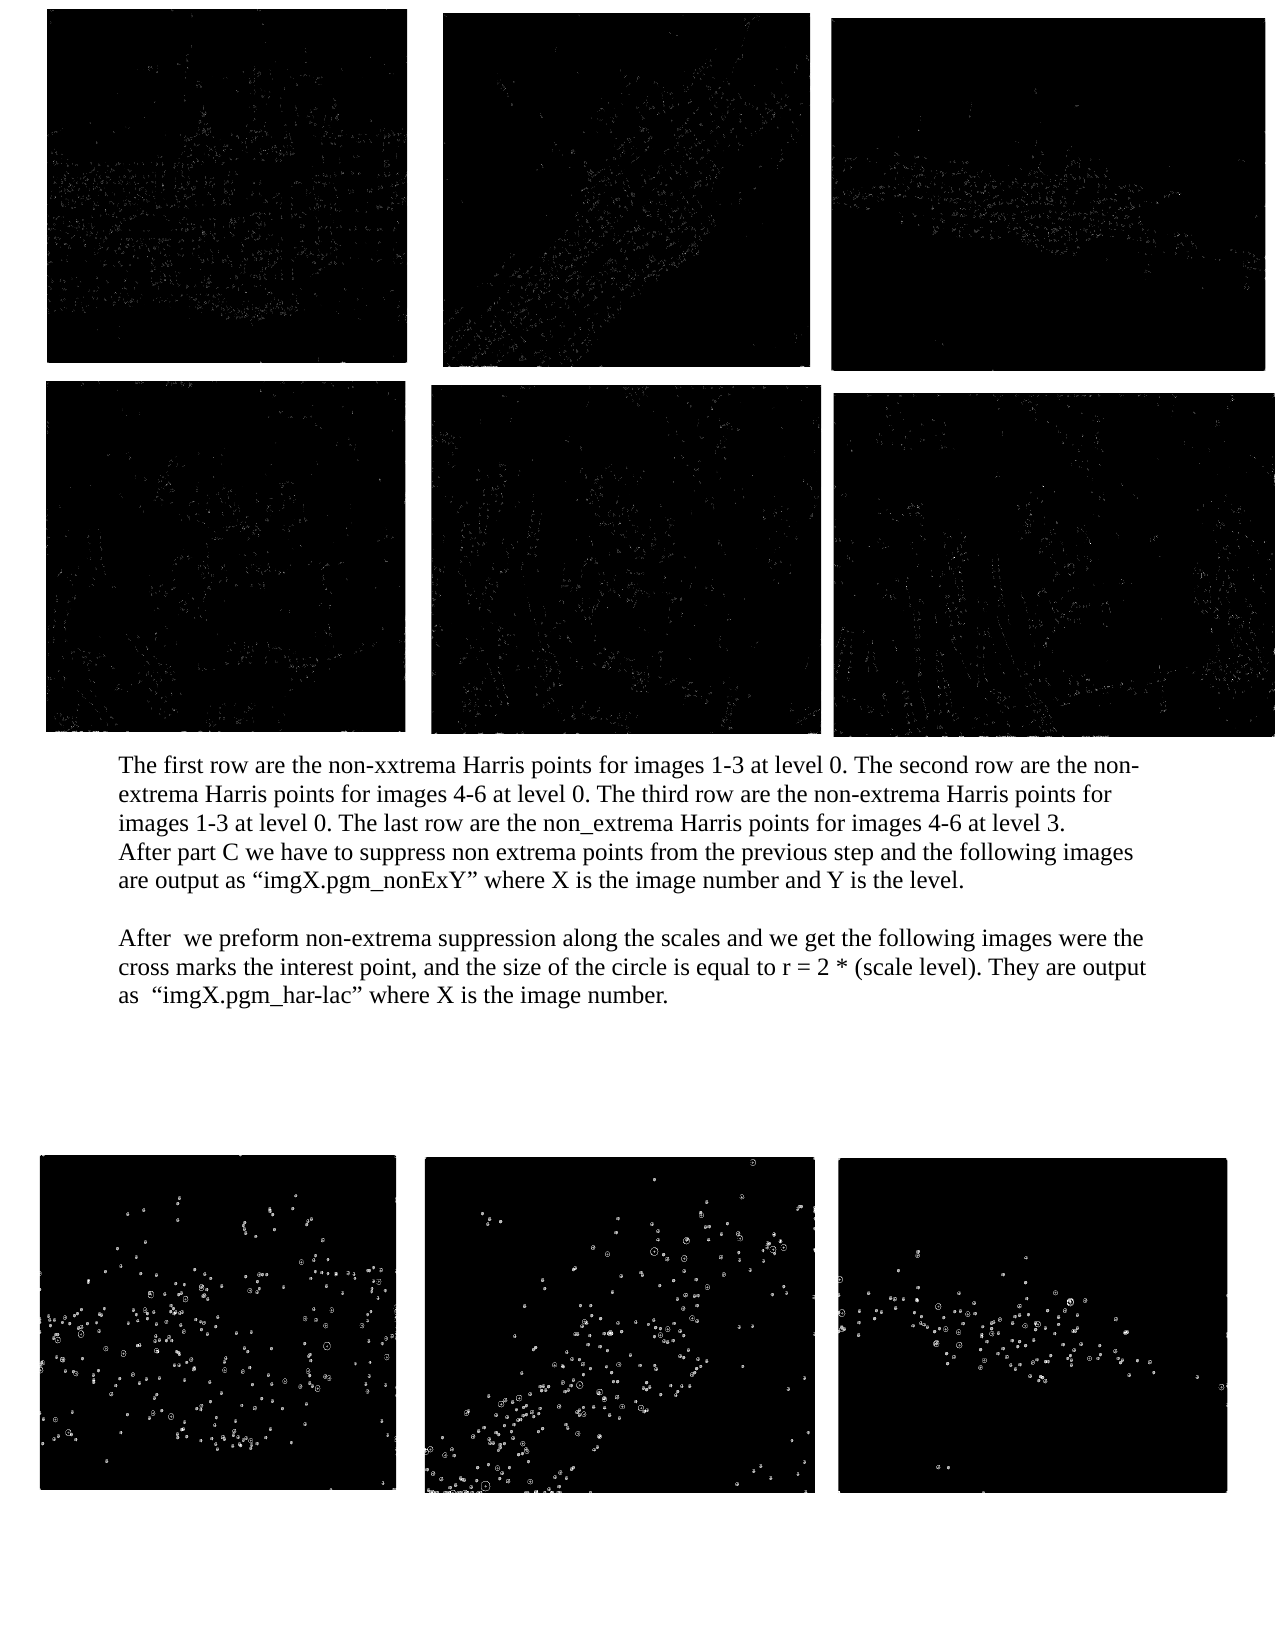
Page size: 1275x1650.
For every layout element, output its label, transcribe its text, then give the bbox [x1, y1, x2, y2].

picture [831, 18, 1266, 371]
picture [39, 1155, 397, 1490]
picture [431, 385, 822, 734]
picture [47, 9, 408, 363]
picture [838, 1158, 1228, 1493]
picture [424, 1157, 815, 1493]
picture [443, 13, 811, 367]
text The first row are the non-xxtrema Harris points for images 1-3 at level 0. The second row are the non-extrema Harris points for images 4-6 at level 0. The third row are the non-extrema Harris points for images 1-3 at level 0. The last row are the non_extrema Harris points for images 4-6 at level 3. [118, 751, 1157, 837]
picture [833, 393, 1275, 737]
text After we preform non-extrema suppression along the scales and we get the following images were the cross marks the interest point, and the size of the circle is equal to r = 2 * (scale level). They are output as “imgX.pgm_har-lac” where X is the image number. [118, 923, 1157, 1009]
text After part C we have to suppress non extrema points from the previous step and the following images are output as “imgX.pgm_nonExY” where X is the image number and Y is the level. [118, 837, 1157, 894]
picture [46, 381, 406, 732]
